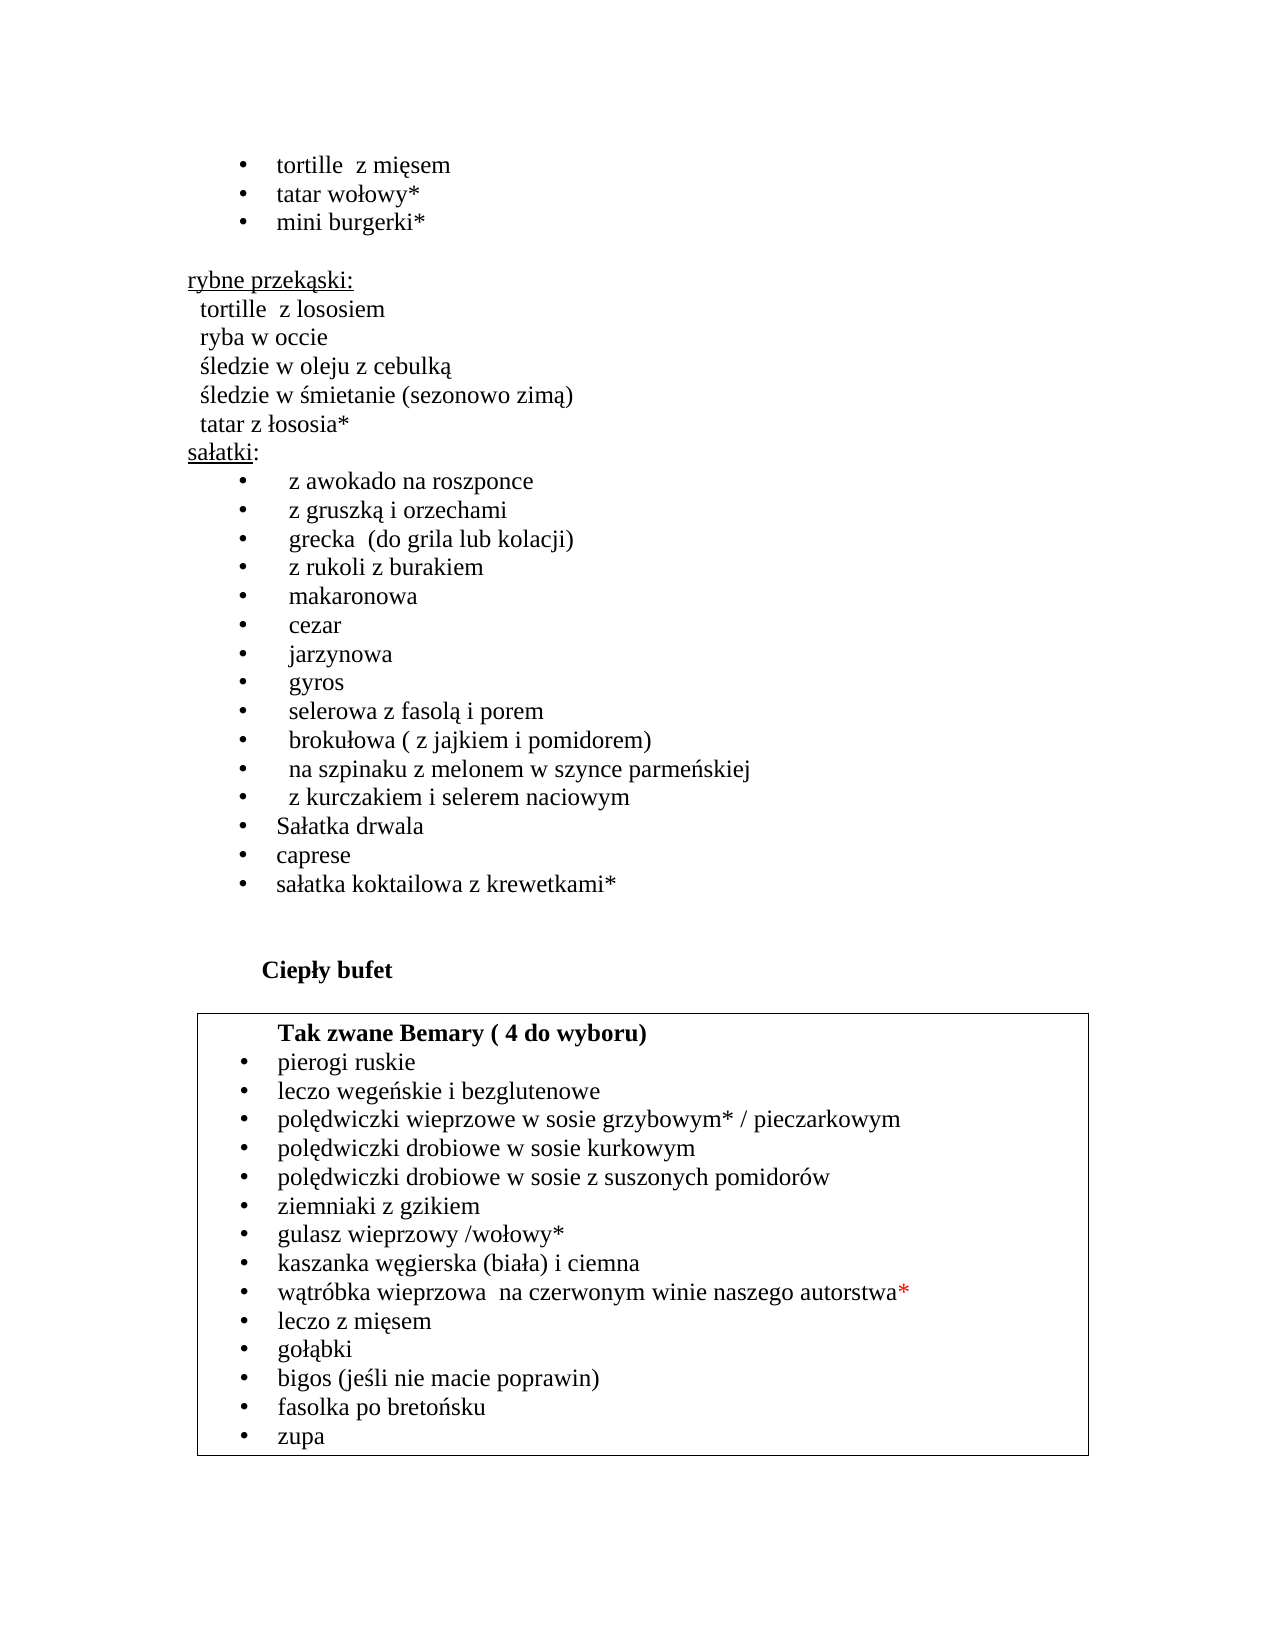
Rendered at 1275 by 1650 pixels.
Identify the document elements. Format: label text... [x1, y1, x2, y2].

text śledzie w śmietanie (sezonowo zimą) [187, 380, 1087, 409]
list tatar wołowy* [239, 179, 1087, 207]
list brokułowa ( z jajkiem i pomidorem) [238, 725, 1087, 754]
list z rukoli z burakiem [238, 552, 1087, 581]
list selerowa z fasolą i porem [238, 696, 1087, 725]
text ryba w occie [187, 322, 1087, 351]
list z awokado na roszponce [238, 466, 1087, 495]
list z gruszką i orzechami [238, 495, 1087, 524]
list mini burgerki* [239, 207, 1087, 236]
list cezar [238, 610, 1087, 639]
list makaronowa [238, 581, 1087, 610]
list Sałatka drwala [238, 811, 1087, 840]
text tatar z łososia* [187, 409, 1087, 437]
list tortille z mięsem [239, 150, 1087, 179]
list jarzynowa [238, 639, 1087, 667]
text Ciepły bufet [187, 955, 1087, 984]
text sałatki: [187, 437, 1087, 466]
list na szpinaku z melonem w szynce parmeńskiej [238, 754, 1087, 782]
list grecka (do grila lub kolacji) [238, 524, 1087, 552]
text tortille z lososiem [187, 294, 1087, 322]
list caprese [238, 840, 1087, 869]
table_header Tak zwane Bemary ( 4 do wyboru) pierogi ruskie leczo wegeńskie i bezglutenowe polędwiczki wieprzowe w sosie grzybowym* / pieczarkowym polędwiczki drobiowe w sosie kurkowym polędwiczki drobiowe w sosie z suszonych pomidorów ziemniaki z gzikiem gulasz wieprzowy /wołowy* kaszanka węgierska (biała) i ciemna wątróbka wieprzowa na czerwonym winie naszego autorstwa* leczo z mięsem gołąbki bigos (jeśli nie macie poprawin) fasolka po bretońsku zupa [198, 1014, 1088, 1455]
list z kurczakiem i selerem naciowym [238, 782, 1087, 811]
text śledzie w oleju z cebulką [187, 351, 1087, 380]
list gyros [238, 667, 1087, 696]
text rybne przekąski: [187, 265, 1087, 294]
list sałatka koktailowa z krewetkami* [238, 869, 1087, 897]
